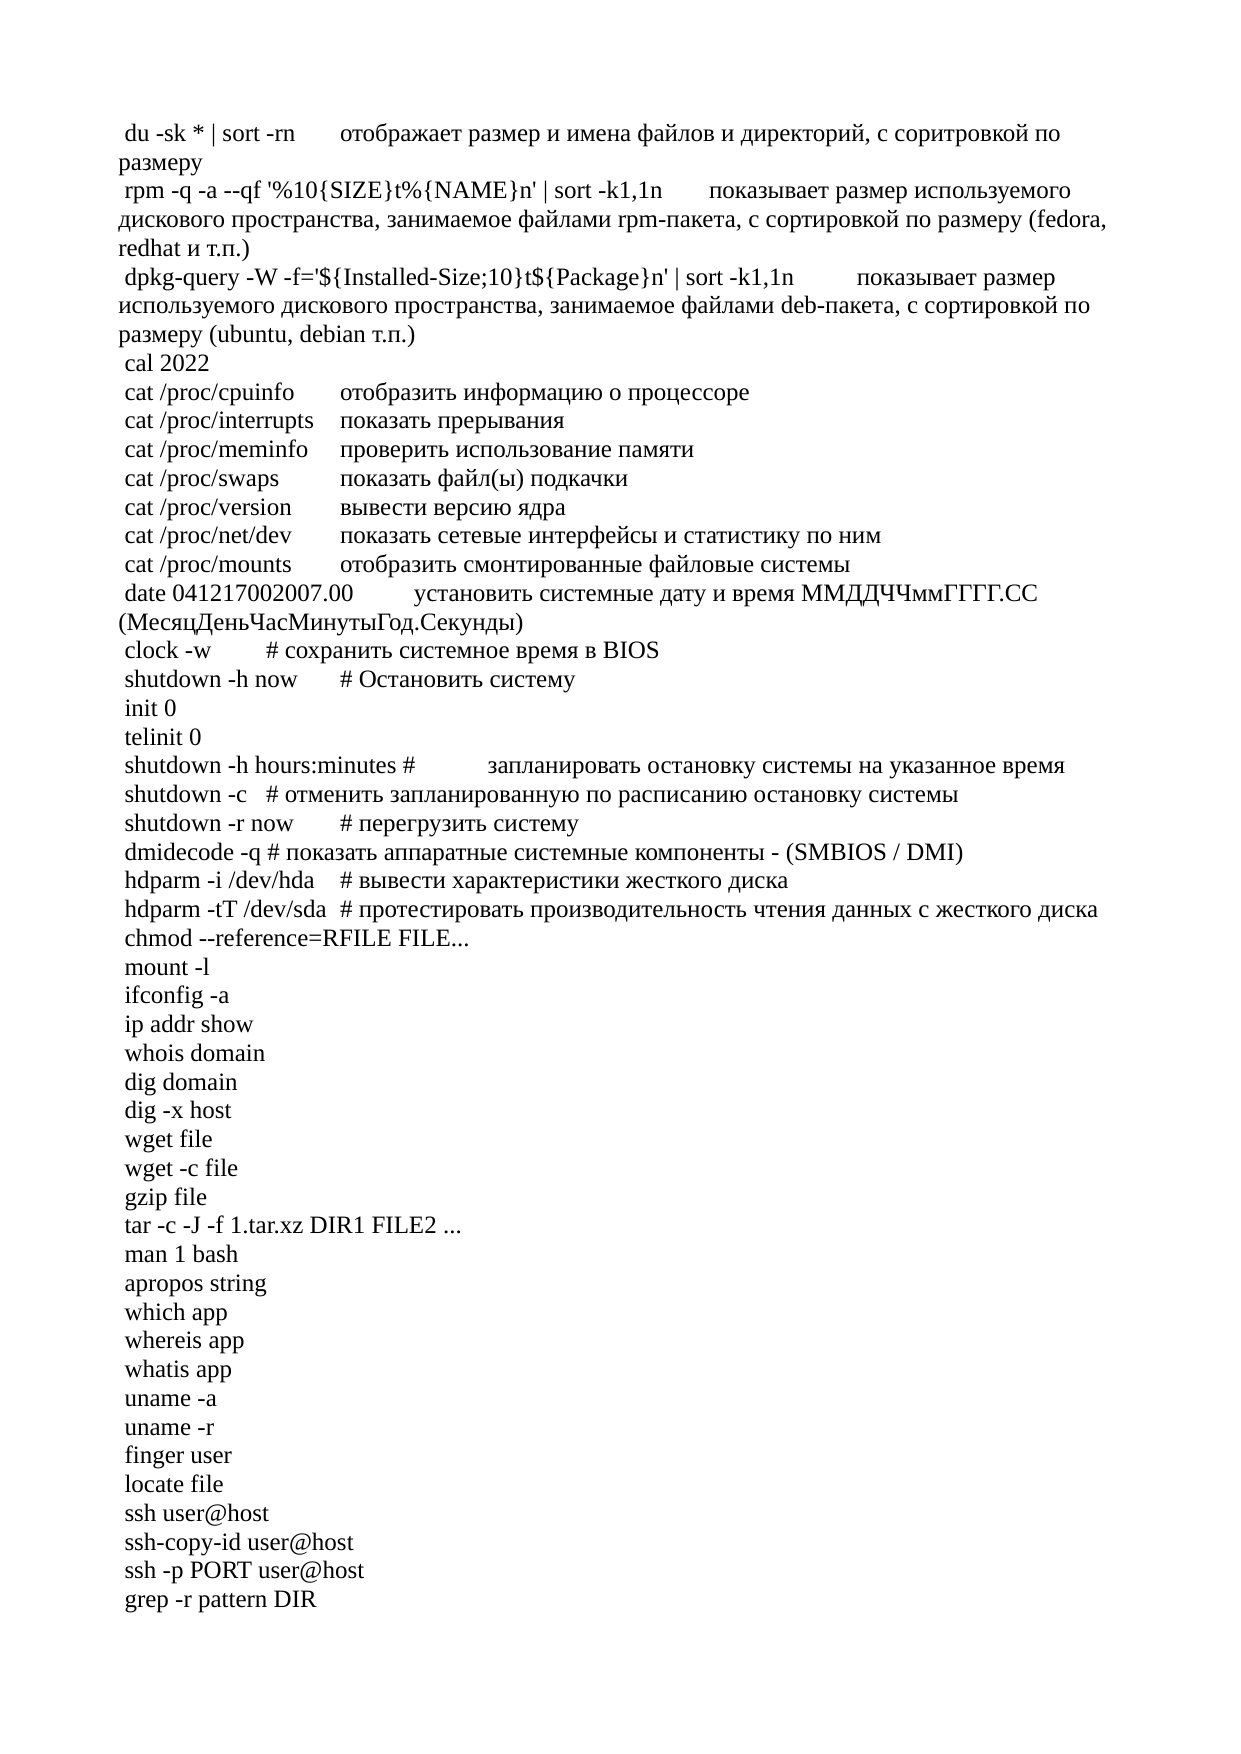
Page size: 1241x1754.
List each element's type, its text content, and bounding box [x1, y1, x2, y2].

text man 1 bash [118, 1239, 1122, 1268]
text whois domain [118, 1038, 1122, 1067]
text rpm -q -a --qf '%10{SIZE}t%{NAME}n' | sort -k1,1n показывает размер используемого дискового пространства, занимаемое файлами rpm-пакета, с сортировкой по размеру (fedora, redhat и т.п.) [118, 176, 1122, 262]
text ssh user@host [118, 1498, 1122, 1527]
text cat /proc/net/dev показать сетевые интерфейсы и статистику по ним [118, 521, 1122, 549]
text apropos string [118, 1268, 1122, 1297]
text shutdown -r now # перегрузить систему [118, 808, 1122, 837]
text cat /proc/mounts отобразить смонтированные файловые системы [118, 549, 1122, 578]
text hdparm -tT /dev/sda # протестировать производительность чтения данных с жесткого диска [118, 894, 1122, 923]
text uname -r [118, 1412, 1122, 1441]
text ip addr show [118, 1009, 1122, 1038]
text dig domain [118, 1067, 1122, 1096]
text gzip file [118, 1182, 1122, 1211]
text date 041217002007.00 установить системные дату и время ММДДЧЧммГГГГ.СС (МесяцДеньЧасМинутыГод.Секунды) [118, 578, 1122, 636]
text wget file [118, 1124, 1122, 1153]
text cat /proc/interrupts показать прерывания [118, 406, 1122, 434]
text finger user [118, 1441, 1122, 1469]
text du -sk * | sort -rn отображает размер и имена файлов и директорий, с соритровкой по размеру [118, 118, 1122, 176]
text tar -c -J -f 1.tar.xz DIR1 FILE2 ... [118, 1211, 1122, 1239]
text wget -c file [118, 1153, 1122, 1182]
text whereis app [118, 1326, 1122, 1354]
text cat /proc/meminfo проверить использование памяти [118, 434, 1122, 463]
text clock -w # сохранить системное время в BIOS [118, 636, 1122, 664]
text ifconfig -a [118, 981, 1122, 1009]
text dig -x host [118, 1096, 1122, 1124]
text hdparm -i /dev/hda # вывести характеристики жесткого диска [118, 866, 1122, 894]
text telinit 0 [118, 722, 1122, 751]
text locate file [118, 1469, 1122, 1498]
text cal 2022 [118, 348, 1122, 377]
text cat /proc/cpuinfo отобразить информацию о процессоре [118, 377, 1122, 406]
text dpkg-query -W -f='${Installed-Size;10}t${Package}n' | sort -k1,1n показывает размер используемого дискового пространства, занимаемое файлами deb-пакета, с сортировкой по размеру (ubuntu, debian т.п.) [118, 262, 1122, 348]
text uname -a [118, 1383, 1122, 1412]
text grep -r pattern DIR [118, 1584, 1122, 1613]
text shutdown -h hours:minutes # запланировать остановку системы на указанное время [118, 751, 1122, 779]
text shutdown -h now # Остановить систему [118, 664, 1122, 693]
text which app [118, 1297, 1122, 1326]
text ssh-copy-id user@host [118, 1527, 1122, 1556]
text mount -l [118, 952, 1122, 981]
text chmod --reference=RFILE FILE... [118, 923, 1122, 952]
text ssh -p PORT user@host [118, 1556, 1122, 1584]
text dmidecode -q # показать аппаратные системные компоненты - (SMBIOS / DMI) [118, 837, 1122, 866]
text shutdown -c # отменить запланированную по расписанию остановку системы [118, 779, 1122, 808]
text cat /proc/swaps показать файл(ы) подкачки [118, 463, 1122, 492]
text whatis app [118, 1354, 1122, 1383]
text cat /proc/version вывести версию ядра [118, 492, 1122, 521]
text init 0 [118, 693, 1122, 722]
